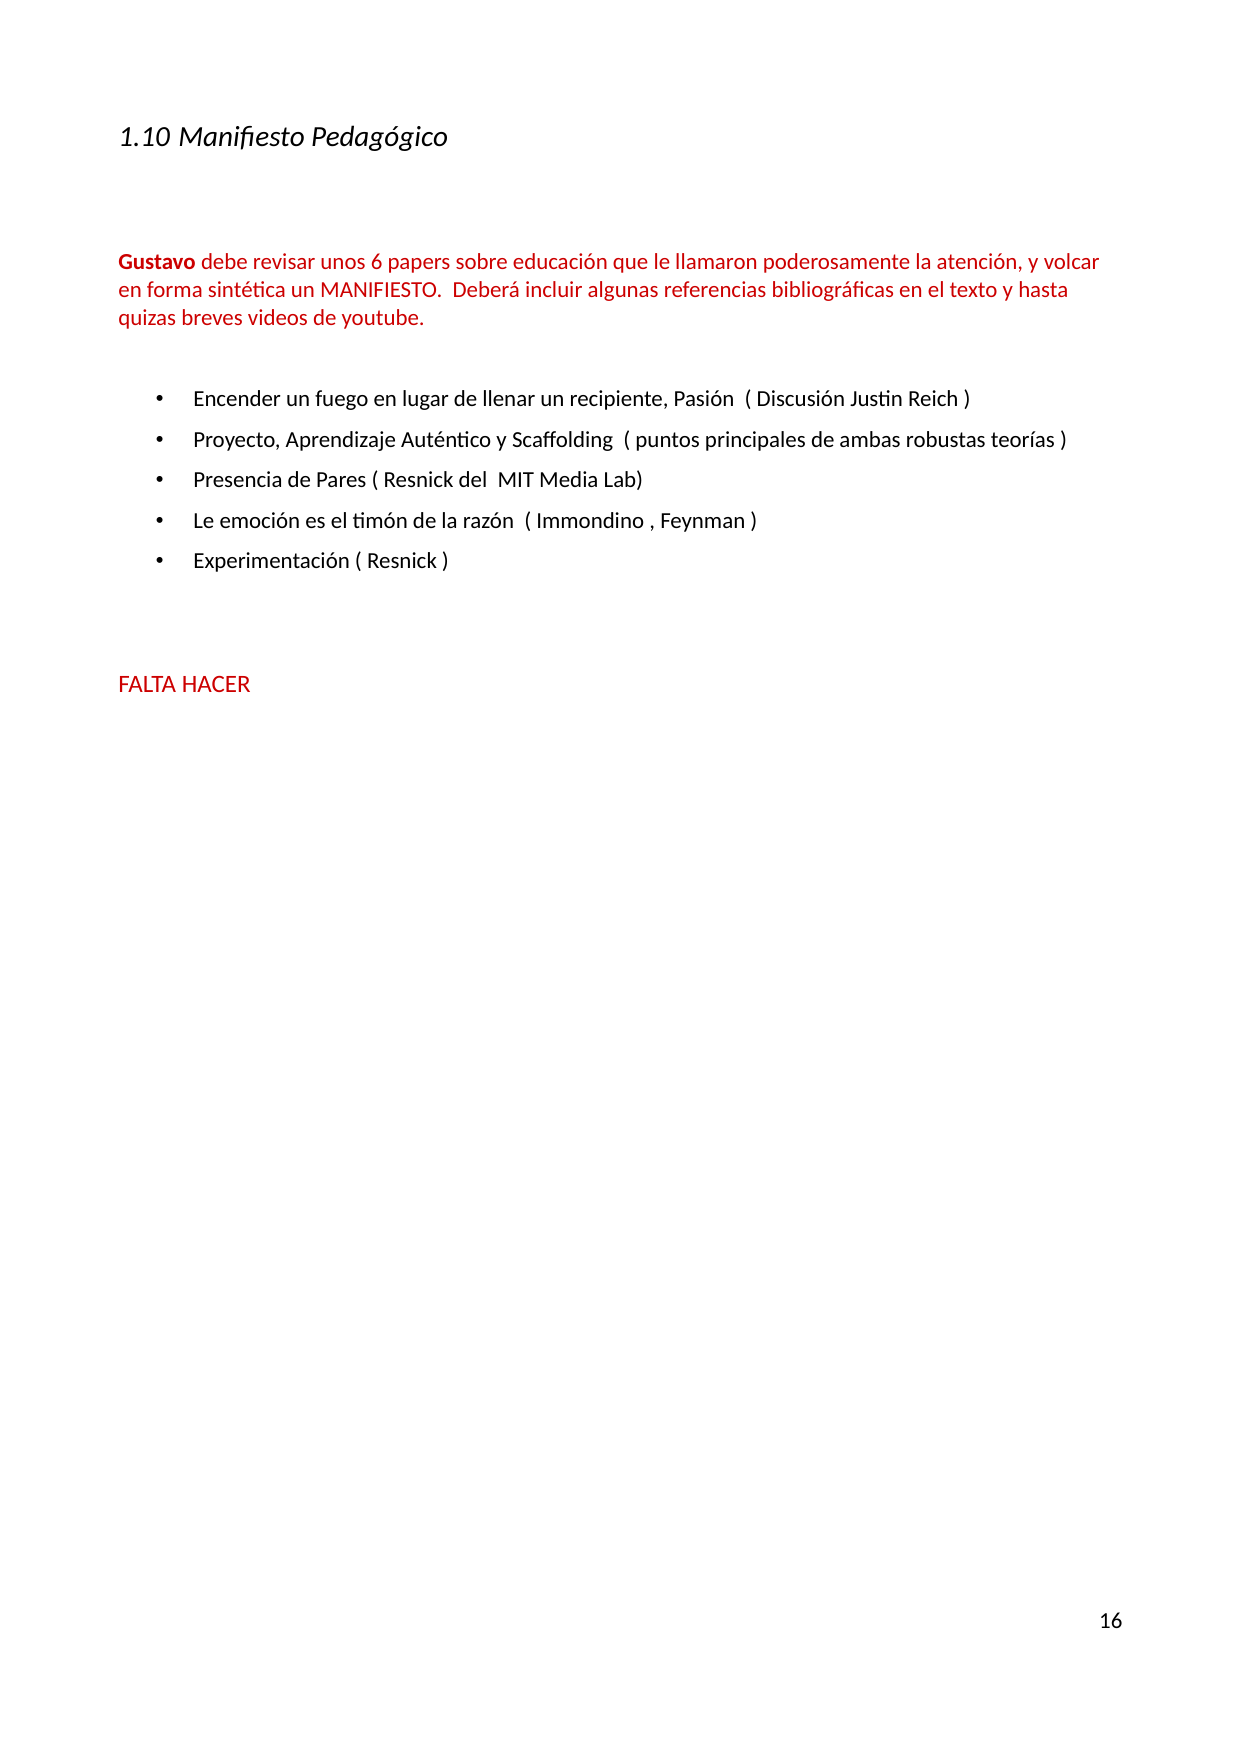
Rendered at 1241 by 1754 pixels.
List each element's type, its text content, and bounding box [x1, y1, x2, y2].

list Encender un fuego en lugar de llenar un recipiente, Pasión ( Discusión Justin Reich ) [156, 384, 1122, 412]
text Gustavo debe revisar unos 6 papers sobre educación que le llamaron poderosamente la atención, y volcar en forma sintética un MANIFIESTO. Deberá incluir algunas referencias bibliográficas en el texto y hasta quizas breves videos de youtube. [118, 247, 1122, 331]
subtitle Manifiesto Pedagógico [118, 118, 1122, 154]
list Experimentación ( Resnick ) [156, 546, 1122, 574]
list Presencia de Pares ( Resnick del MIT Media Lab) [156, 465, 1122, 493]
list Le emoción es el timón de la razón ( Immondino , Feynman ) [156, 506, 1122, 534]
text FALTA HACER [118, 668, 1122, 698]
list Proyecto, Aprendizaje Auténtico y Scaffolding ( puntos principales de ambas robustas teorías ) [156, 425, 1122, 453]
